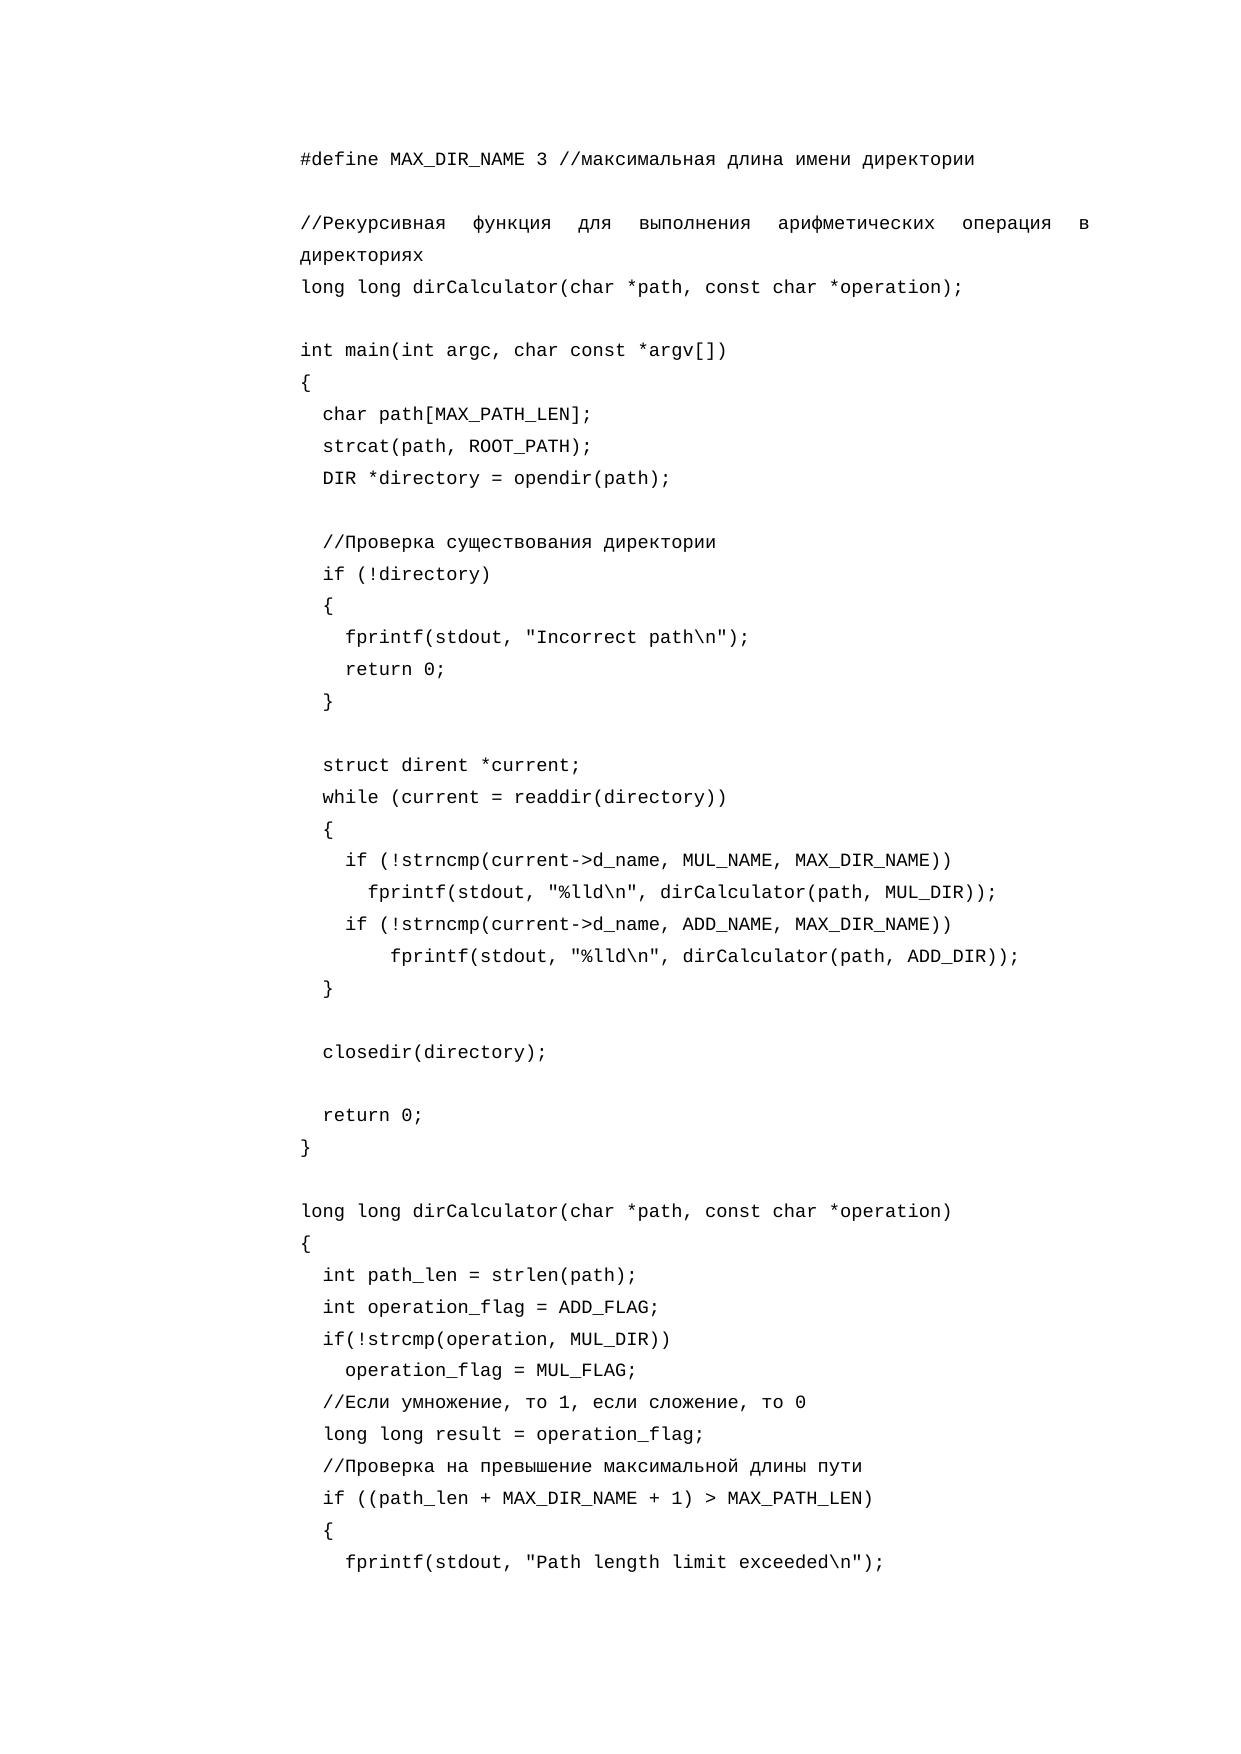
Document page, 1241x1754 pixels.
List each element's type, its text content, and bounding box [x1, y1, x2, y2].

text int path_len = strlen(path); [300, 1266, 1090, 1287]
text if(!strcmp(operation, MUL_DIR)) [300, 1329, 1090, 1351]
text } [300, 1138, 1090, 1159]
text //Проверка на превышение максимальной длины пути [300, 1457, 1090, 1478]
text fprintf(stdout, "Path length limit exceeded\n"); [300, 1552, 1090, 1574]
text //Проверка существования директории [300, 532, 1090, 554]
text long long dirCalculator(char *path, const char *operation); [300, 277, 1090, 299]
text { [300, 1234, 1090, 1255]
text if (!directory) [300, 564, 1090, 586]
text //Рекурсивная функция для выполнения арифметических операция в директориях [300, 214, 1090, 267]
text fprintf(stdout, "%lld\n", dirCalculator(path, ADD_DIR)); [300, 947, 1090, 968]
text int operation_flag = ADD_FLAG; [300, 1297, 1090, 1319]
text } [300, 979, 1090, 1000]
text closedir(directory); [300, 1042, 1090, 1064]
text while (current = readdir(directory)) [300, 787, 1090, 809]
text #define MAX_DIR_NAME 3 //максимальная длина имени директории [300, 150, 1090, 171]
text return 0; [300, 660, 1090, 681]
text fprintf(stdout, "Incorrect path\n"); [300, 628, 1090, 649]
text { [300, 1521, 1090, 1542]
text DIR *directory = opendir(path); [300, 469, 1090, 490]
text } [300, 692, 1090, 713]
text { [300, 373, 1090, 394]
text if (!strncmp(current->d_name, ADD_NAME, MAX_DIR_NAME)) [300, 915, 1090, 936]
text long long result = operation_flag; [300, 1425, 1090, 1446]
text char path[MAX_PATH_LEN]; [300, 405, 1090, 426]
text fprintf(stdout, "%lld\n", dirCalculator(path, MUL_DIR)); [300, 883, 1090, 904]
text if (!strncmp(current->d_name, MUL_NAME, MAX_DIR_NAME)) [300, 851, 1090, 872]
text //Если умножение, то 1, если сложение, то 0 [300, 1393, 1090, 1414]
text strcat(path, ROOT_PATH); [300, 437, 1090, 458]
text return 0; [300, 1106, 1090, 1127]
text long long dirCalculator(char *path, const char *operation) [300, 1202, 1090, 1223]
text struct dirent *current; [300, 756, 1090, 777]
text { [300, 596, 1090, 617]
text operation_flag = MUL_FLAG; [300, 1361, 1090, 1382]
text if ((path_len + MAX_DIR_NAME + 1) > MAX_PATH_LEN) [300, 1489, 1090, 1510]
text { [300, 819, 1090, 841]
text int main(int argc, char const *argv[]) [300, 341, 1090, 362]
